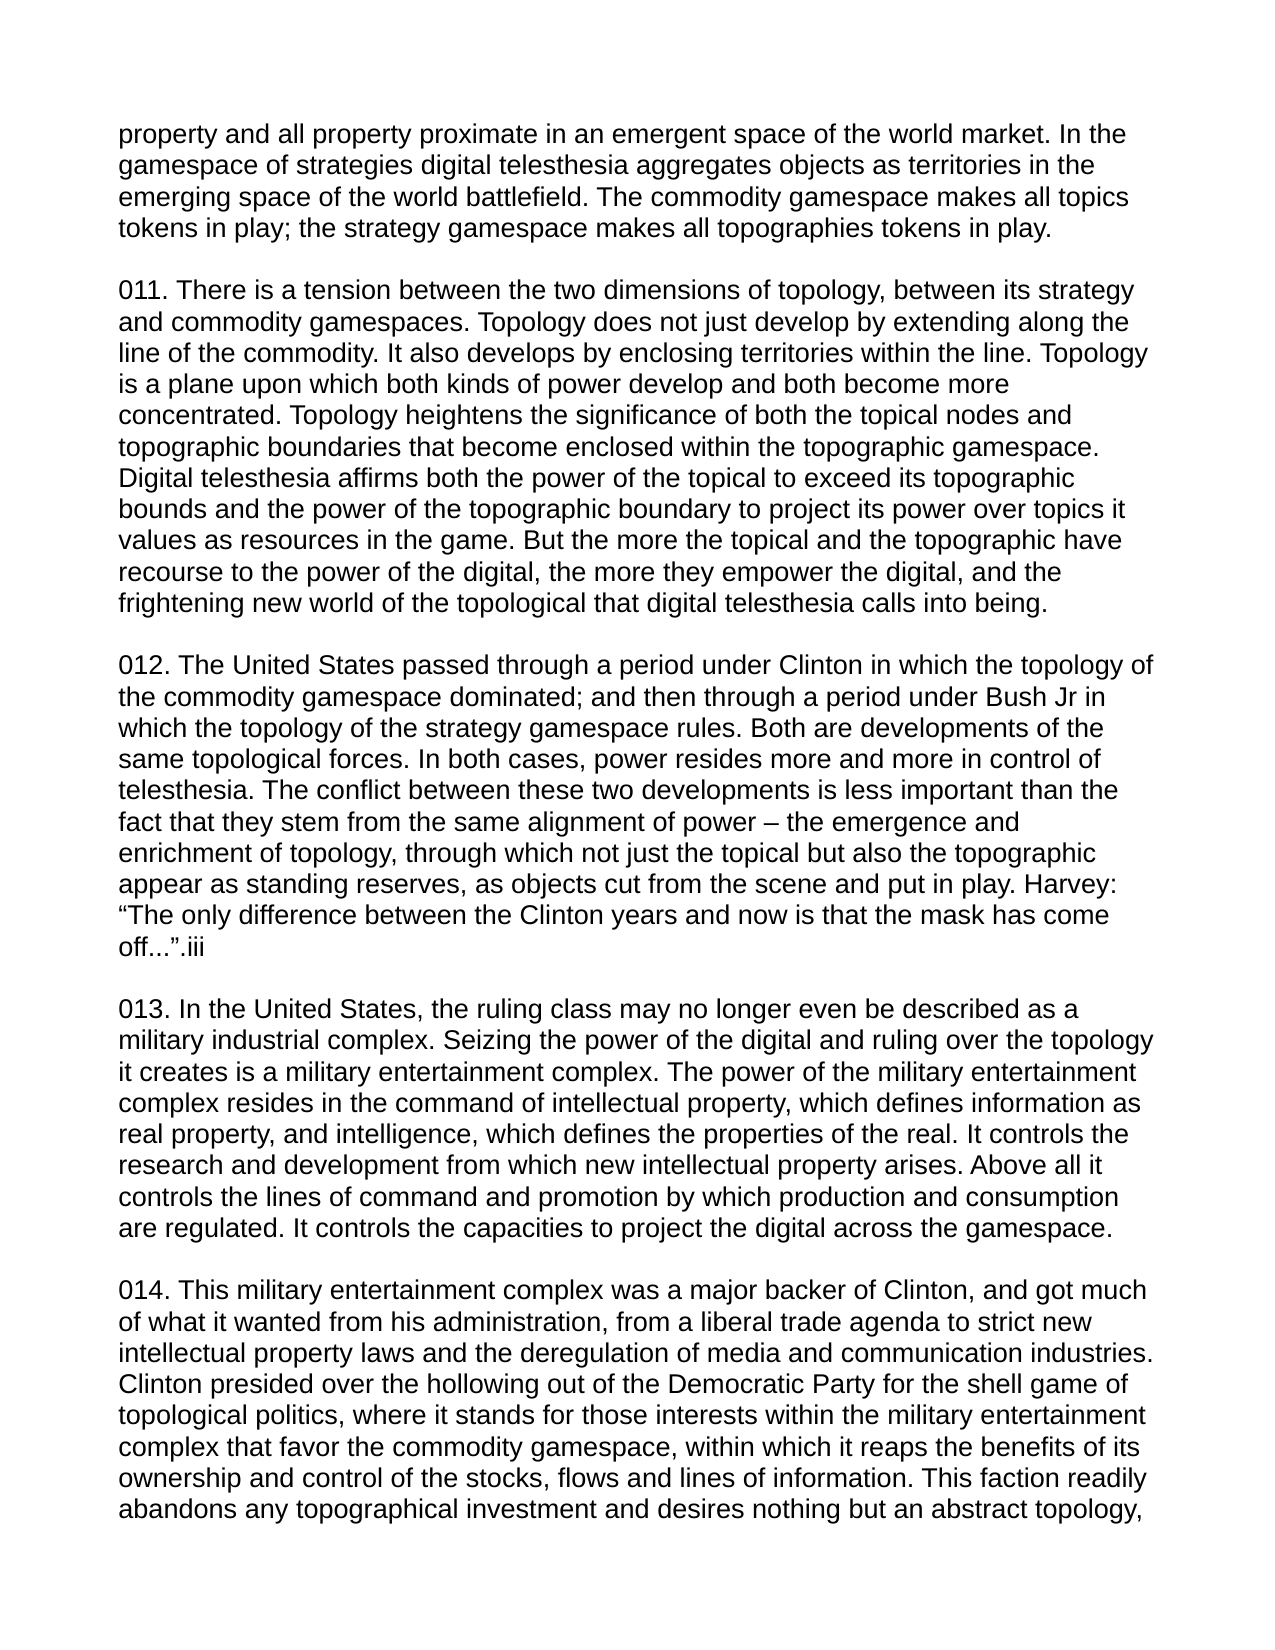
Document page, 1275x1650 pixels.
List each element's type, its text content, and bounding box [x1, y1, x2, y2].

text property and all property proximate in an emergent space of the world market. In the gamespace of strategies digital telesthesia aggregates objects as territories in the emerging space of the world battlefield. The commodity gamespace makes all topics tokens in play; the strategy gamespace makes all topographies tokens in play. 011. There is a tension between the two dimensions of topology, between its strategy and commodity gamespaces. Topology does not just develop by extending along the line of the commodity. It also develops by enclosing territories within the line. Topology is a plane upon which both kinds of power develop and both become more concentrated. Topology heightens the significance of both the topical nodes and topographic boundaries that become enclosed within the topographic gamespace. Digital telesthesia affirms both the power of the topical to exceed its topographic bounds and the power of the topographic boundary to project its power over topics it values as resources in the game. But the more the topical and the topographic have recourse to the power of the digital, the more they empower the digital, and the frightening new world of the topological that digital telesthesia calls into being. 012. The United States passed through a period under Clinton in which the topology of the commodity gamespace dominated; and then through a period under Bush Jr in which the topology of the strategy gamespace rules. Both are developments of the same topological forces. In both cases, power resides more and more in control of telesthesia. The conflict between these two developments is less important than the fact that they stem from the same alignment of power – the emergence and enrichment of topology, through which not just the topical but also the topographic appear as standing reserves, as objects cut from the scene and put in play. Harvey: “The only difference between the Clinton years and now is that the mask has come off...”.iii 013. In the United States, the ruling class may no longer even be described as a military industrial complex. Seizing the power of the digital and ruling over the topology it creates is a military entertainment complex. The power of the military entertainment complex resides in the command of intellectual property, which defines information as real property, and intelligence, which defines the properties of the real. It controls the research and development from which new intellectual property arises. Above all it controls the lines of command and promotion by which production and consumption are regulated. It controls the capacities to project the digital across the gamespace. 014. This military entertainment complex was a major backer of Clinton, and got much of what it wanted from his administration, from a liberal trade agenda to strict new intellectual property laws and the deregulation of media and communication industries. Clinton presided over the hollowing out of the Democratic Party for the shell game of topological politics, where it stands for those interests within the military entertainment complex that favor the commodity gamespace, within which it reaps the benefits of its ownership and control of the stocks, flows and lines of information. This faction readily abandons any topographical investment and desires nothing but an abstract topology, [118, 118, 1157, 1524]
